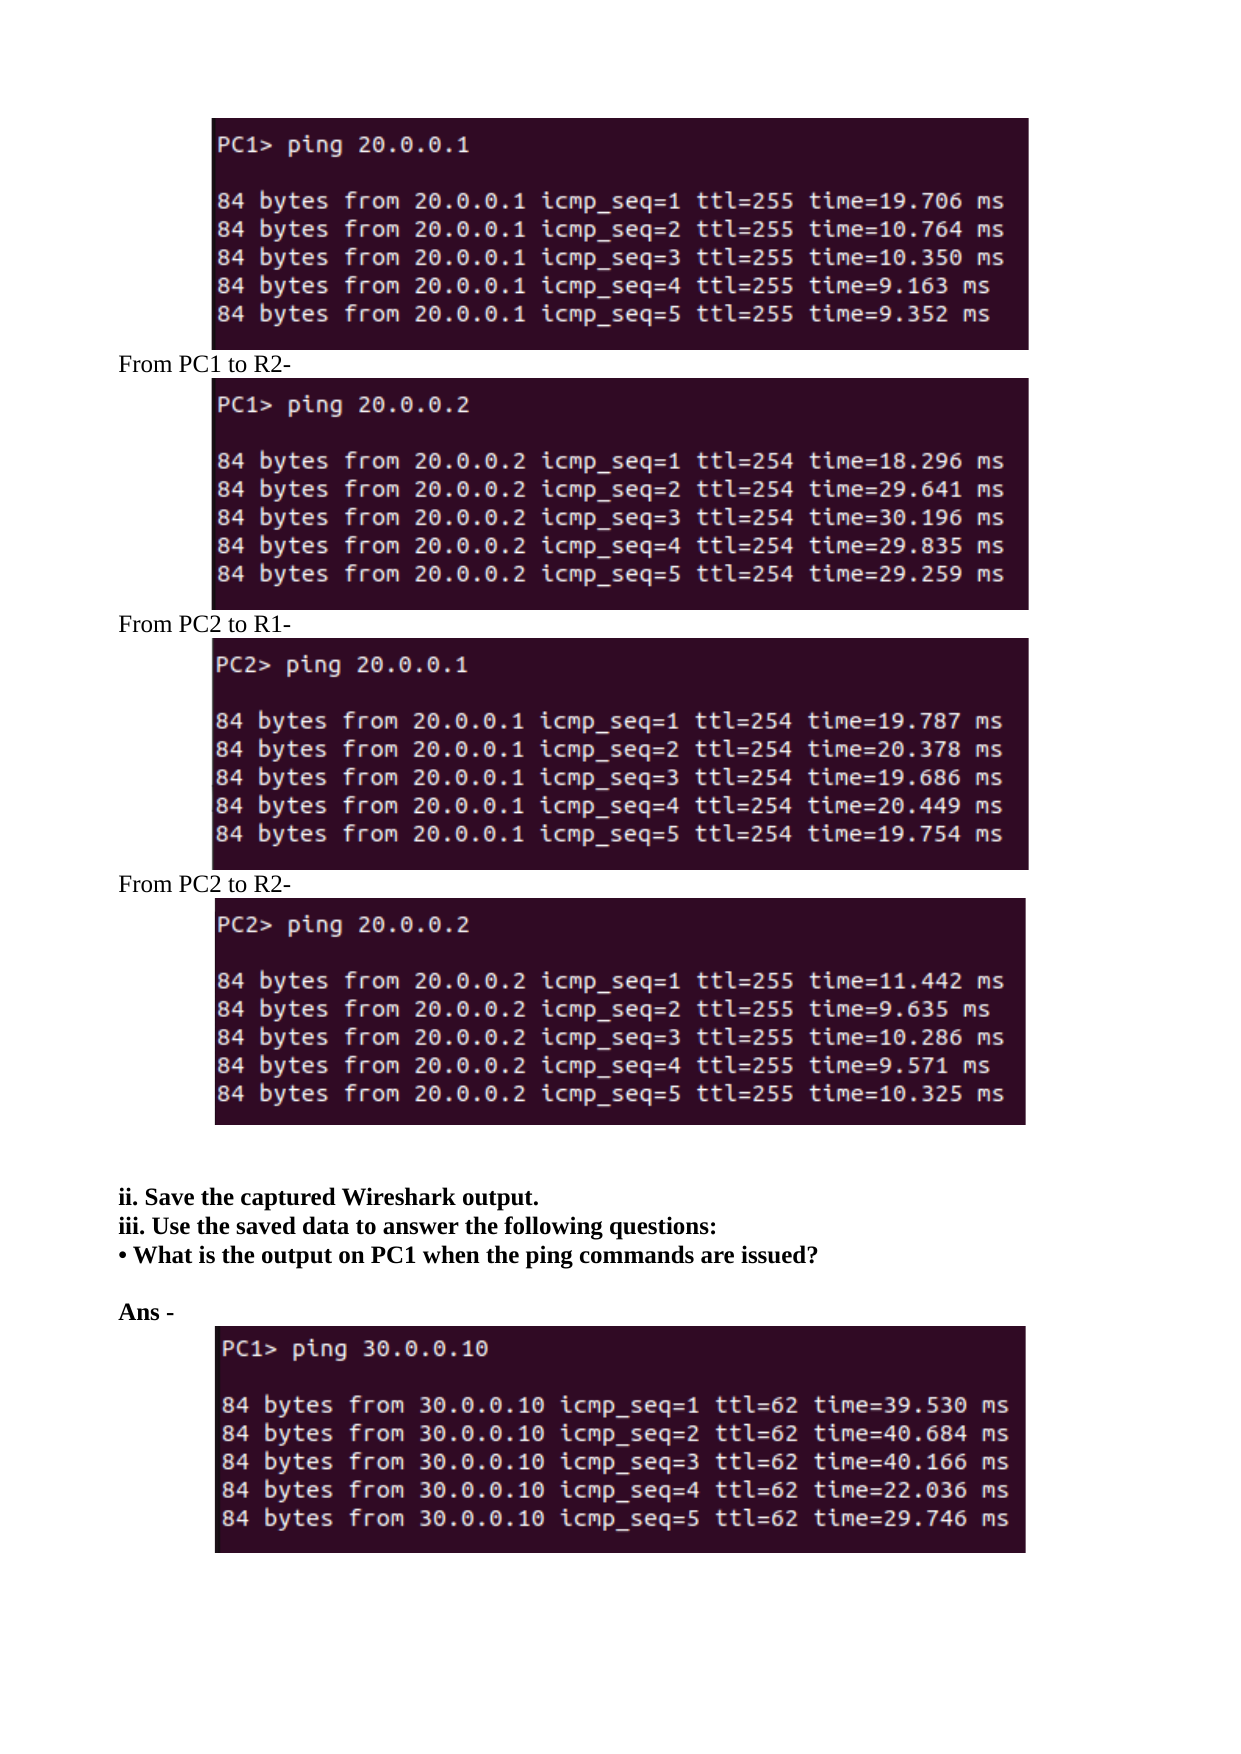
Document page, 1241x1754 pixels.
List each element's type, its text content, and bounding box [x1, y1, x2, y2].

text From PC2 to R2- [118, 638, 1122, 898]
text From PC2 to R1- [118, 378, 1122, 638]
text iii. Use the saved data to answer the following questions: [118, 1211, 1122, 1240]
text From PC1 to R2- [118, 118, 1122, 378]
picture [214, 1326, 1026, 1553]
picture [211, 118, 1029, 350]
picture [214, 898, 1026, 1125]
picture [211, 378, 1029, 610]
picture [211, 638, 1029, 870]
text • What is the output on PC1 when the ping commands are issued? [118, 1240, 1122, 1268]
text ii. Save the captured Wireshark output. [118, 1182, 1122, 1211]
text Ans - [118, 1297, 1122, 1326]
